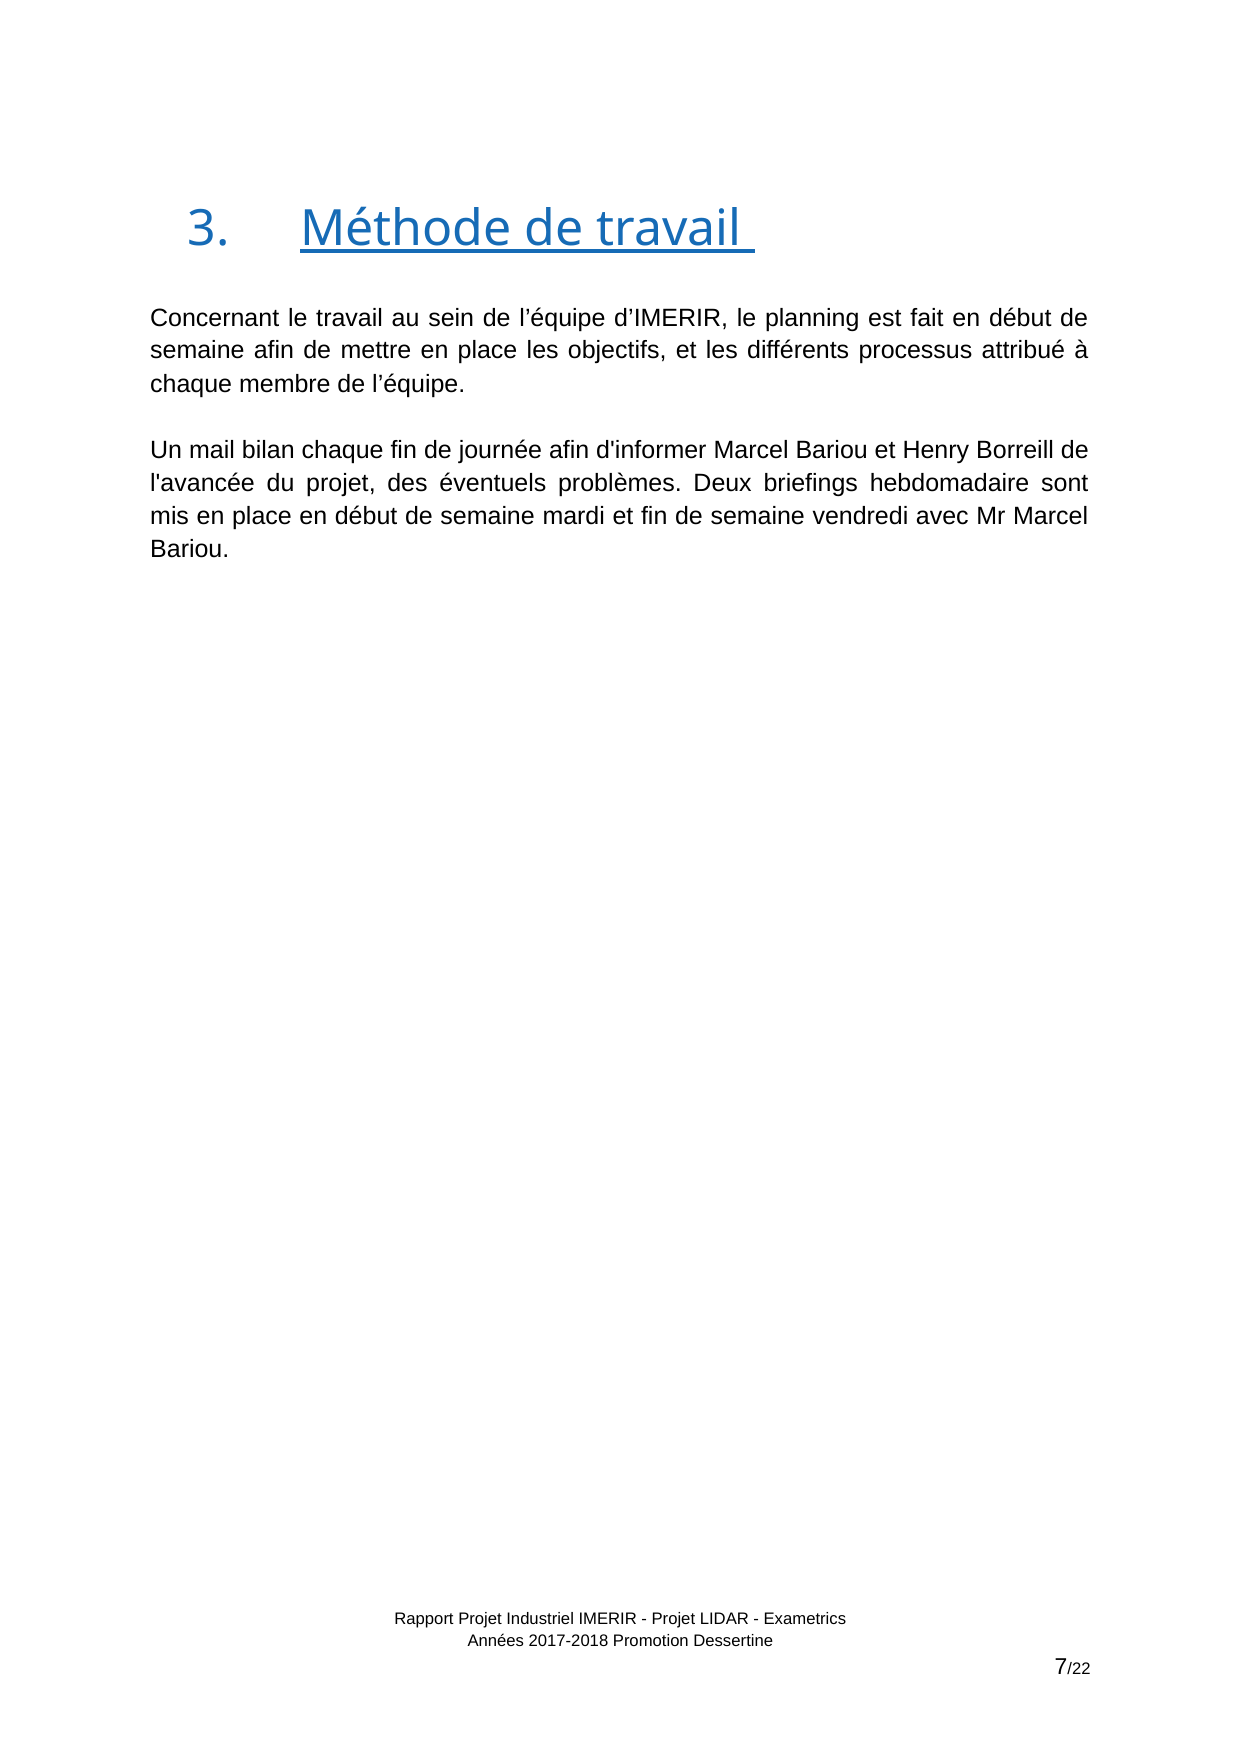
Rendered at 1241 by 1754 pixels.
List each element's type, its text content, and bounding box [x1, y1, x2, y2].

text Un mail bilan chaque fin de journée afin d'informer Marcel Bariou et Henry Borreill de l'avancée du projet, des éventuels problèmes. Deux briefings hebdomadaire sont mis en place en début de semaine mardi et fin de semaine vendredi avec Mr Marcel Bariou. [150, 434, 1090, 562]
subtitle Méthode de travail [187, 192, 1090, 260]
text Concernant le travail au sein de l’équipe d’IMERIR, le planning est fait en début de semaine afin de mettre en place les objectifs, et les différents processus attribué à chaque membre de l’équipe. [150, 302, 1090, 397]
